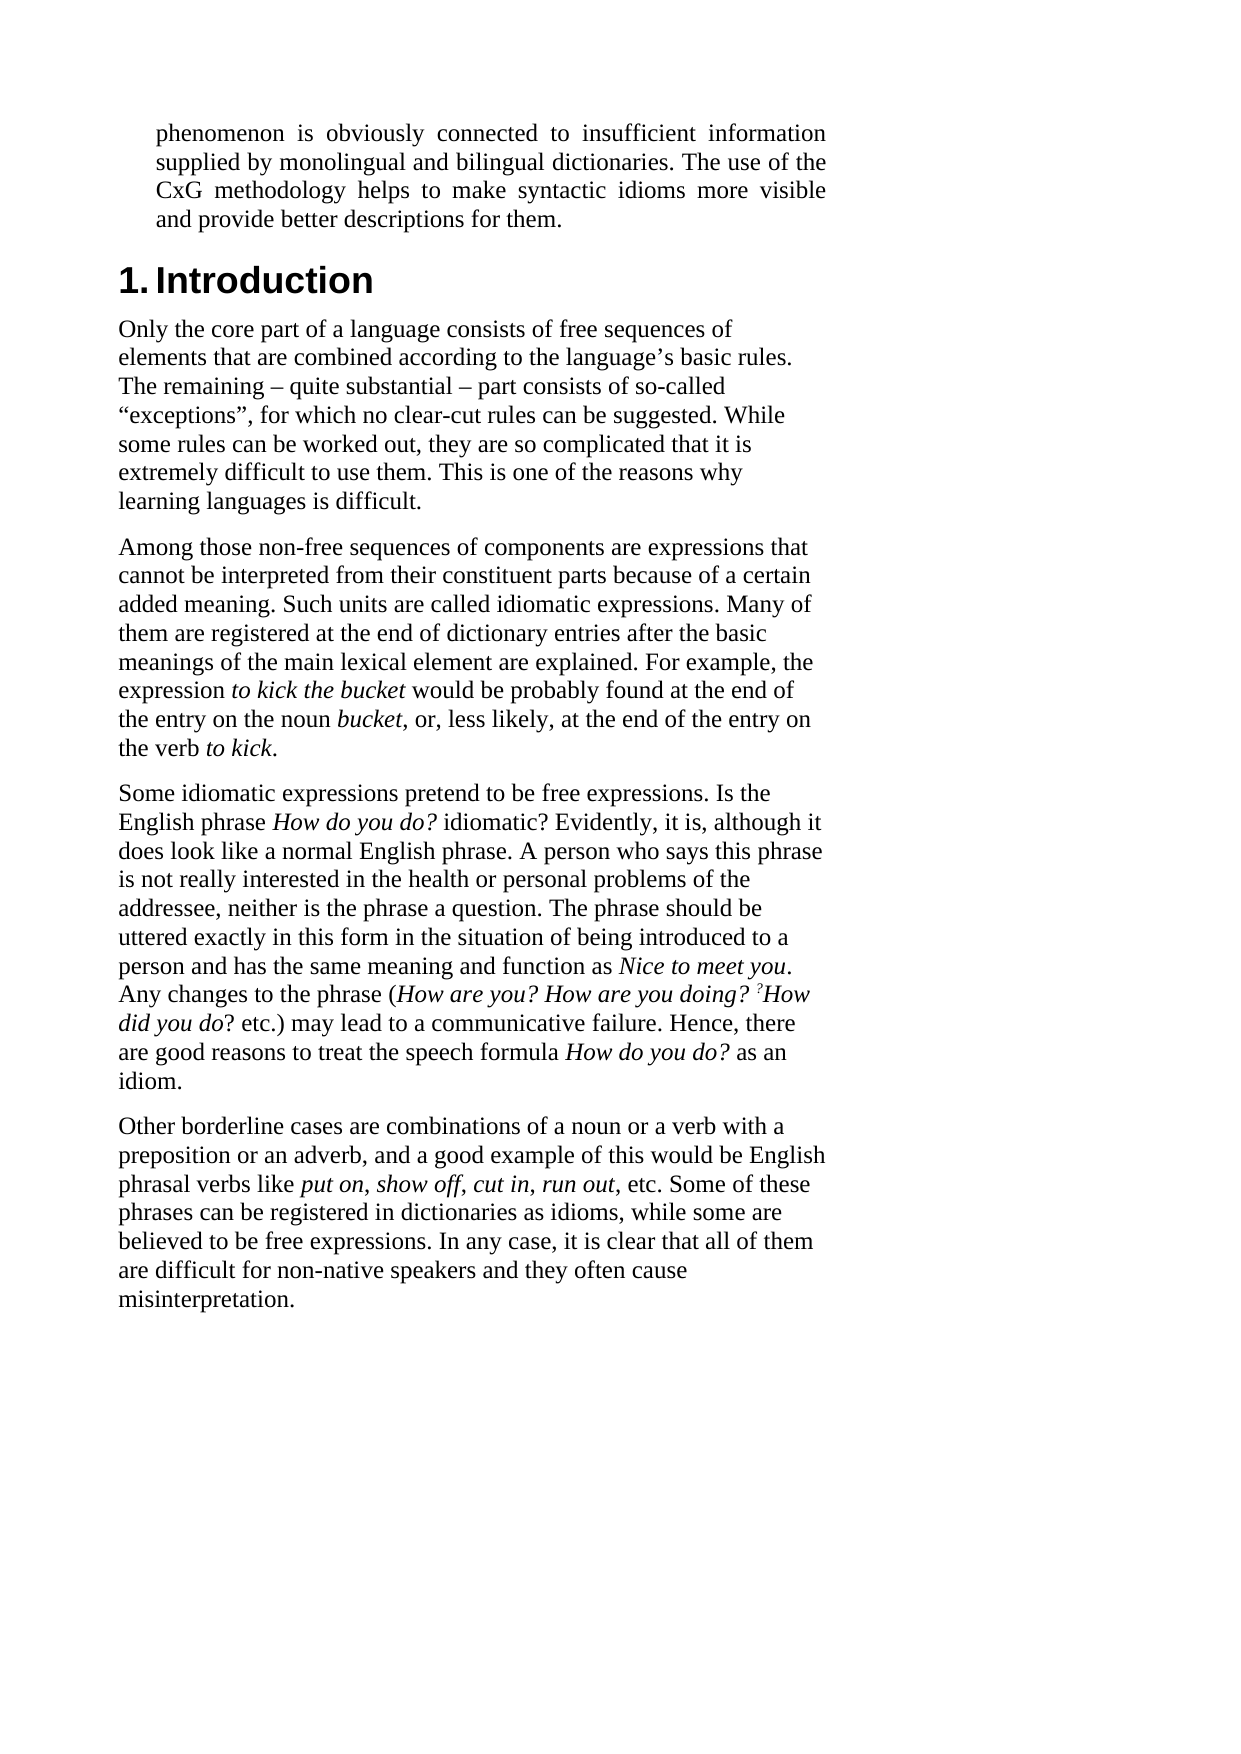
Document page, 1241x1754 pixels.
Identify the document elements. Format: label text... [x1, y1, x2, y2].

text phenomenon is obviously connected to insufficient information supplied by monolingual and bilingual dictionaries. The use of the CxG methodology helps to make syntactic idioms more visible and provide better descriptions for them. [156, 118, 827, 233]
text Other borderline cases are combinations of a noun or a verb with a preposition or an adverb, and a good example of this would be English phrasal verbs like put on, show off, cut in, run out, etc. Some of these phrases can be registered in dictionaries as idioms, while some are believed to be free expressions. In any case, it is clear that all of them are difficult for non-native speakers and they often cause misinterpretation. [118, 1111, 827, 1312]
text Among those non-free sequences of components are expressions that cannot be interpreted from their constituent parts because of a certain added meaning. Such units are called idiomatic expressions. Many of them are registered at the end of dictionary entries after the basic meanings of the main lexical element are explained. For example, the expression to kick the bucket would be probably found at the end of the entry on the noun bucket, or, less likely, at the end of the entry on the verb to kick. [118, 532, 827, 762]
text Only the core part of a language consists of free sequences of elements that are combined according to the language’s basic rules. The remaining – quite substantial – part consists of so-called “exceptions”, for which no clear-cut rules can be suggested. While some rules can be worked out, they are so complicated that it is extremely difficult to use them. This is one of the reasons why learning languages is difficult. [118, 314, 827, 515]
text Some idiomatic expressions pretend to be free expressions. Is the English phrase How do you do? idiomatic? Evidently, it is, although it does look like a normal English phrase. A person who says this phrase is not really interested in the health or personal problems of the addressee, neither is the phrase a question. The phrase should be uttered exactly in this form in the situation of being introduced to a person and has the same meaning and function as Nice to meet you. Any changes to the phrase (How are you? How are you doing? ?How did you do? etc.) may lead to a communicative failure. Hence, there are good reasons to treat the speech formula How do you do? as an idiom. [118, 778, 827, 1094]
list Introduction [118, 258, 827, 301]
